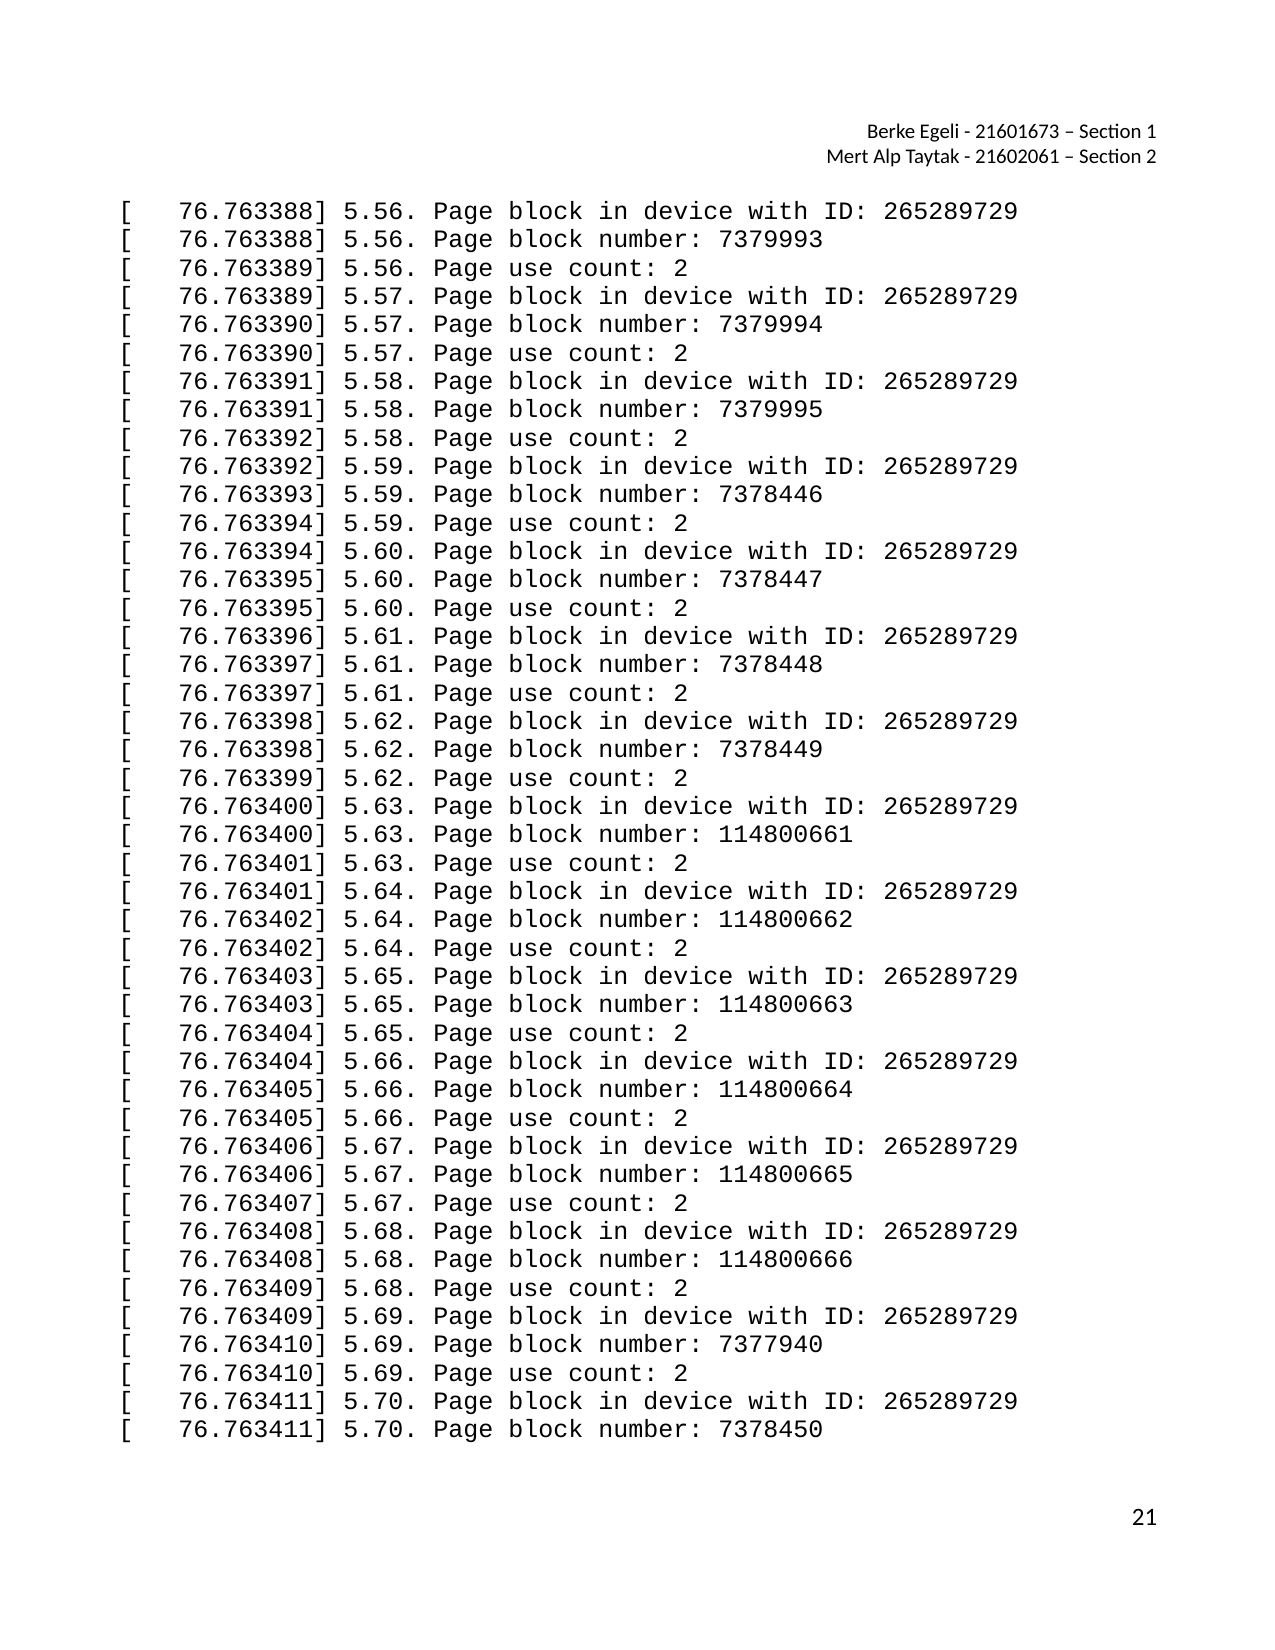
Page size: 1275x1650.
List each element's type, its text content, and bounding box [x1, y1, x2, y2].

text [ 76.763390] 5.57. Page use count: 2 [118, 340, 1157, 368]
text [ 76.763397] 5.61. Page block number: 7378448 [118, 652, 1157, 680]
text [ 76.763403] 5.65. Page block in device with ID: 265289729 [118, 963, 1157, 992]
text [ 76.763408] 5.68. Page block number: 114800666 [118, 1247, 1157, 1275]
text [ 76.763398] 5.62. Page block in device with ID: 265289729 [118, 708, 1157, 737]
text [ 76.763390] 5.57. Page block number: 7379994 [118, 312, 1157, 340]
text [ 76.763392] 5.58. Page use count: 2 [118, 425, 1157, 453]
text [ 76.763392] 5.59. Page block in device with ID: 265289729 [118, 453, 1157, 482]
text [ 76.763391] 5.58. Page block number: 7379995 [118, 397, 1157, 425]
text [ 76.763409] 5.69. Page block in device with ID: 265289729 [118, 1303, 1157, 1332]
text [ 76.763401] 5.64. Page block in device with ID: 265289729 [118, 878, 1157, 907]
text [ 76.763408] 5.68. Page block in device with ID: 265289729 [118, 1218, 1157, 1247]
text [ 76.763403] 5.65. Page block number: 114800663 [118, 992, 1157, 1020]
text [ 76.763394] 5.60. Page block in device with ID: 265289729 [118, 538, 1157, 567]
text [ 76.763404] 5.65. Page use count: 2 [118, 1020, 1157, 1048]
text [ 76.763401] 5.63. Page use count: 2 [118, 850, 1157, 878]
text [ 76.763395] 5.60. Page use count: 2 [118, 595, 1157, 623]
text [ 76.763402] 5.64. Page block number: 114800662 [118, 907, 1157, 935]
text [ 76.763409] 5.68. Page use count: 2 [118, 1275, 1157, 1303]
text [ 76.763389] 5.57. Page block in device with ID: 265289729 [118, 283, 1157, 312]
text [ 76.763400] 5.63. Page block in device with ID: 265289729 [118, 793, 1157, 822]
text [ 76.763404] 5.66. Page block in device with ID: 265289729 [118, 1048, 1157, 1077]
text [ 76.763394] 5.59. Page use count: 2 [118, 510, 1157, 538]
text [ 76.763407] 5.67. Page use count: 2 [118, 1190, 1157, 1218]
text [ 76.763388] 5.56. Page block in device with ID: 265289729 [118, 198, 1157, 227]
text [ 76.763400] 5.63. Page block number: 114800661 [118, 822, 1157, 850]
text [ 76.763406] 5.67. Page block in device with ID: 265289729 [118, 1133, 1157, 1162]
text [ 76.763411] 5.70. Page block number: 7378450 [118, 1417, 1157, 1445]
text [ 76.763391] 5.58. Page block in device with ID: 265289729 [118, 368, 1157, 397]
text [ 76.763389] 5.56. Page use count: 2 [118, 255, 1157, 283]
text [ 76.763393] 5.59. Page block number: 7378446 [118, 482, 1157, 510]
text [ 76.763406] 5.67. Page block number: 114800665 [118, 1162, 1157, 1190]
text [ 76.763402] 5.64. Page use count: 2 [118, 935, 1157, 963]
text [ 76.763411] 5.70. Page block in device with ID: 265289729 [118, 1388, 1157, 1417]
text [ 76.763395] 5.60. Page block number: 7378447 [118, 567, 1157, 595]
text [ 76.763410] 5.69. Page block number: 7377940 [118, 1332, 1157, 1360]
text [ 76.763388] 5.56. Page block number: 7379993 [118, 227, 1157, 255]
text [ 76.763410] 5.69. Page use count: 2 [118, 1360, 1157, 1388]
text [ 76.763405] 5.66. Page block number: 114800664 [118, 1077, 1157, 1105]
text [ 76.763399] 5.62. Page use count: 2 [118, 765, 1157, 793]
text [ 76.763398] 5.62. Page block number: 7378449 [118, 737, 1157, 765]
text [ 76.763405] 5.66. Page use count: 2 [118, 1105, 1157, 1133]
text [ 76.763396] 5.61. Page block in device with ID: 265289729 [118, 623, 1157, 652]
text [ 76.763397] 5.61. Page use count: 2 [118, 680, 1157, 708]
